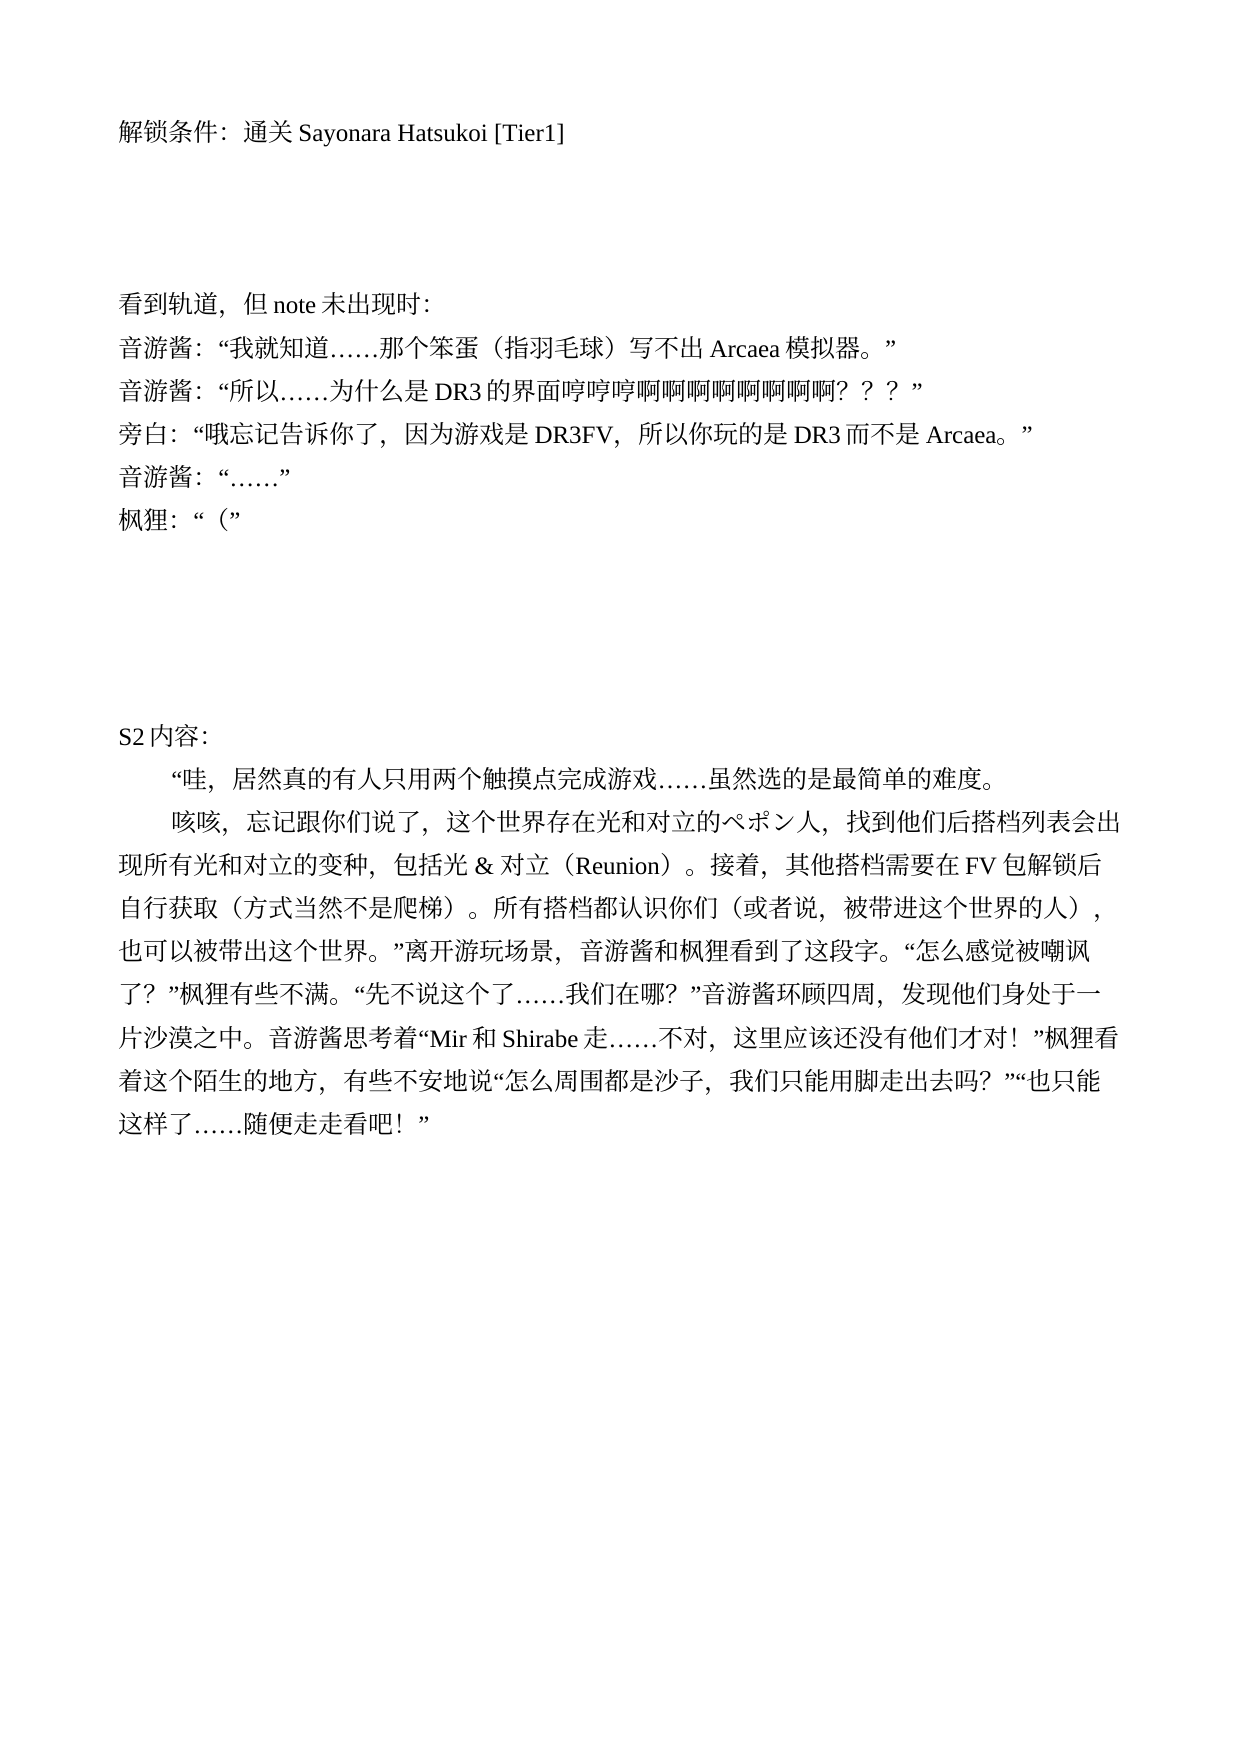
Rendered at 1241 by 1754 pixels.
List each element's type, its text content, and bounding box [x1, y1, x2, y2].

text 旁白：“哦忘记告诉你了，因为游戏是DR3FV，所以你玩的是DR3而不是Arcaea。” [118, 420, 1122, 449]
text 音游酱：“我就知道……那个笨蛋（指羽毛球）写不出Arcaea模拟器。” [118, 334, 1122, 362]
text 看到轨道，但note未出现时： [118, 291, 1122, 319]
text 音游酱：“……” [118, 463, 1122, 492]
text 咳咳，忘记跟你们说了，这个世界存在光和对立的ペポン人，找到他们后搭档列表会出现所有光和对立的变种，包括光 & 对立（Reunion）。接着，其他搭档需要在FV包解锁后自行获取（方式当然不是爬梯）。所有搭档都认识你们（或者说，被带进这个世界的人），也可以被带出这个世界。”离开游玩场景，音游酱和枫狸看到了这段字。“怎么感觉被嘲讽了？”枫狸有些不满。“先不说这个了……我们在哪？”音游酱环顾四周，发现他们身处于一片沙漠之中。音游酱思考着“Mir和Shirabe走……不对，这里应该还没有他们才对！”枫狸看着这个陌生的地方，有些不安地说“怎么周围都是沙子，我们只能用脚走出去吗？”“也只能这样了……随便走走看吧！” [118, 808, 1122, 1139]
text 音游酱：“所以……为什么是DR3的界面哼哼哼啊啊啊啊啊啊啊啊？？？” [118, 377, 1122, 406]
text 解锁条件：通关Sayonara Hatsukoi [Tier1] [118, 118, 1122, 147]
text S2内容： [118, 722, 1122, 751]
text 枫狸：“（” [118, 506, 1122, 535]
text “哇，居然真的有人只用两个触摸点完成游戏……虽然选的是最简单的难度。 [118, 765, 1122, 794]
